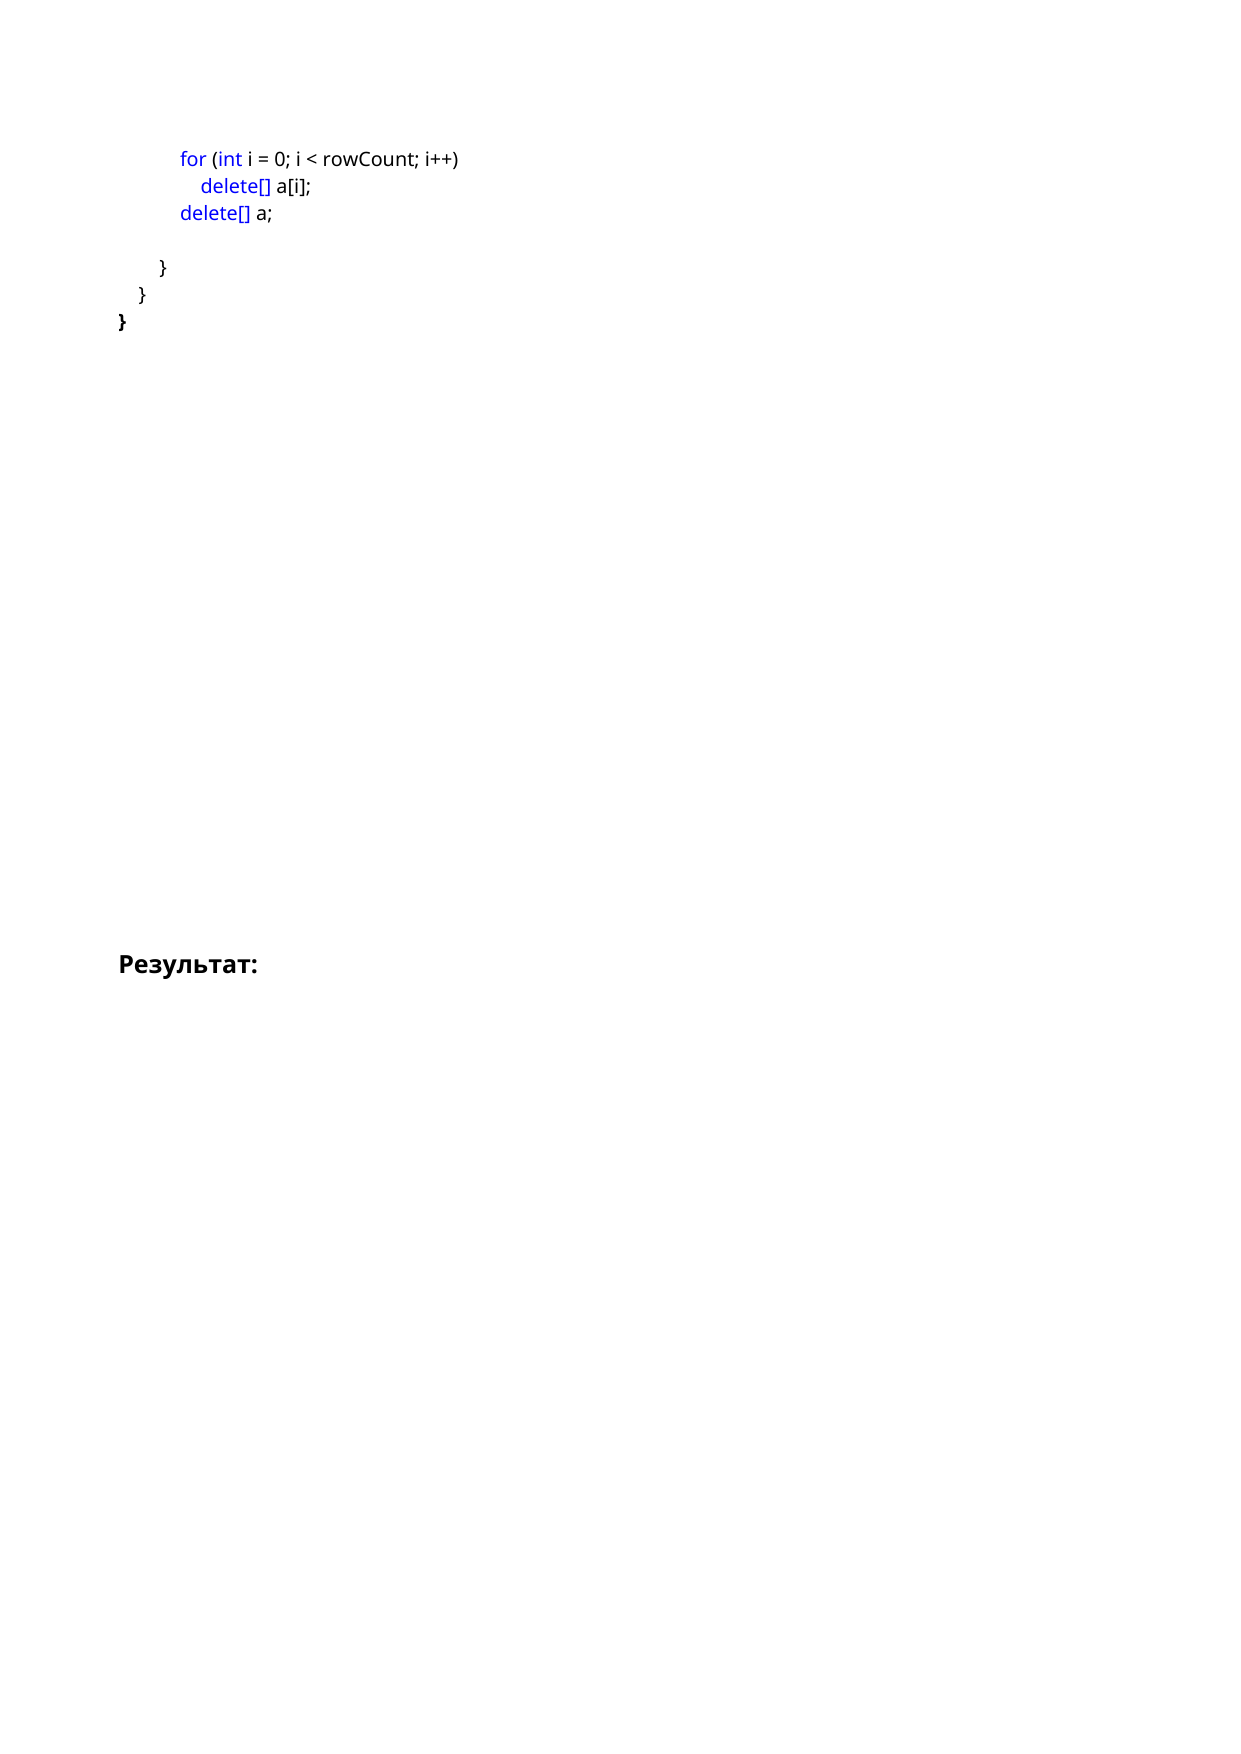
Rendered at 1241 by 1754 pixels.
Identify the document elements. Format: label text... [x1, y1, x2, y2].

text Результат: [118, 947, 1122, 981]
text } [118, 307, 1122, 334]
text delete[] a; [118, 199, 1122, 226]
text } [118, 253, 1122, 280]
text } [118, 280, 1122, 307]
text delete[] a[i]; [118, 172, 1122, 199]
text for (int i = 0; i < rowCount; i++) [118, 145, 1122, 172]
